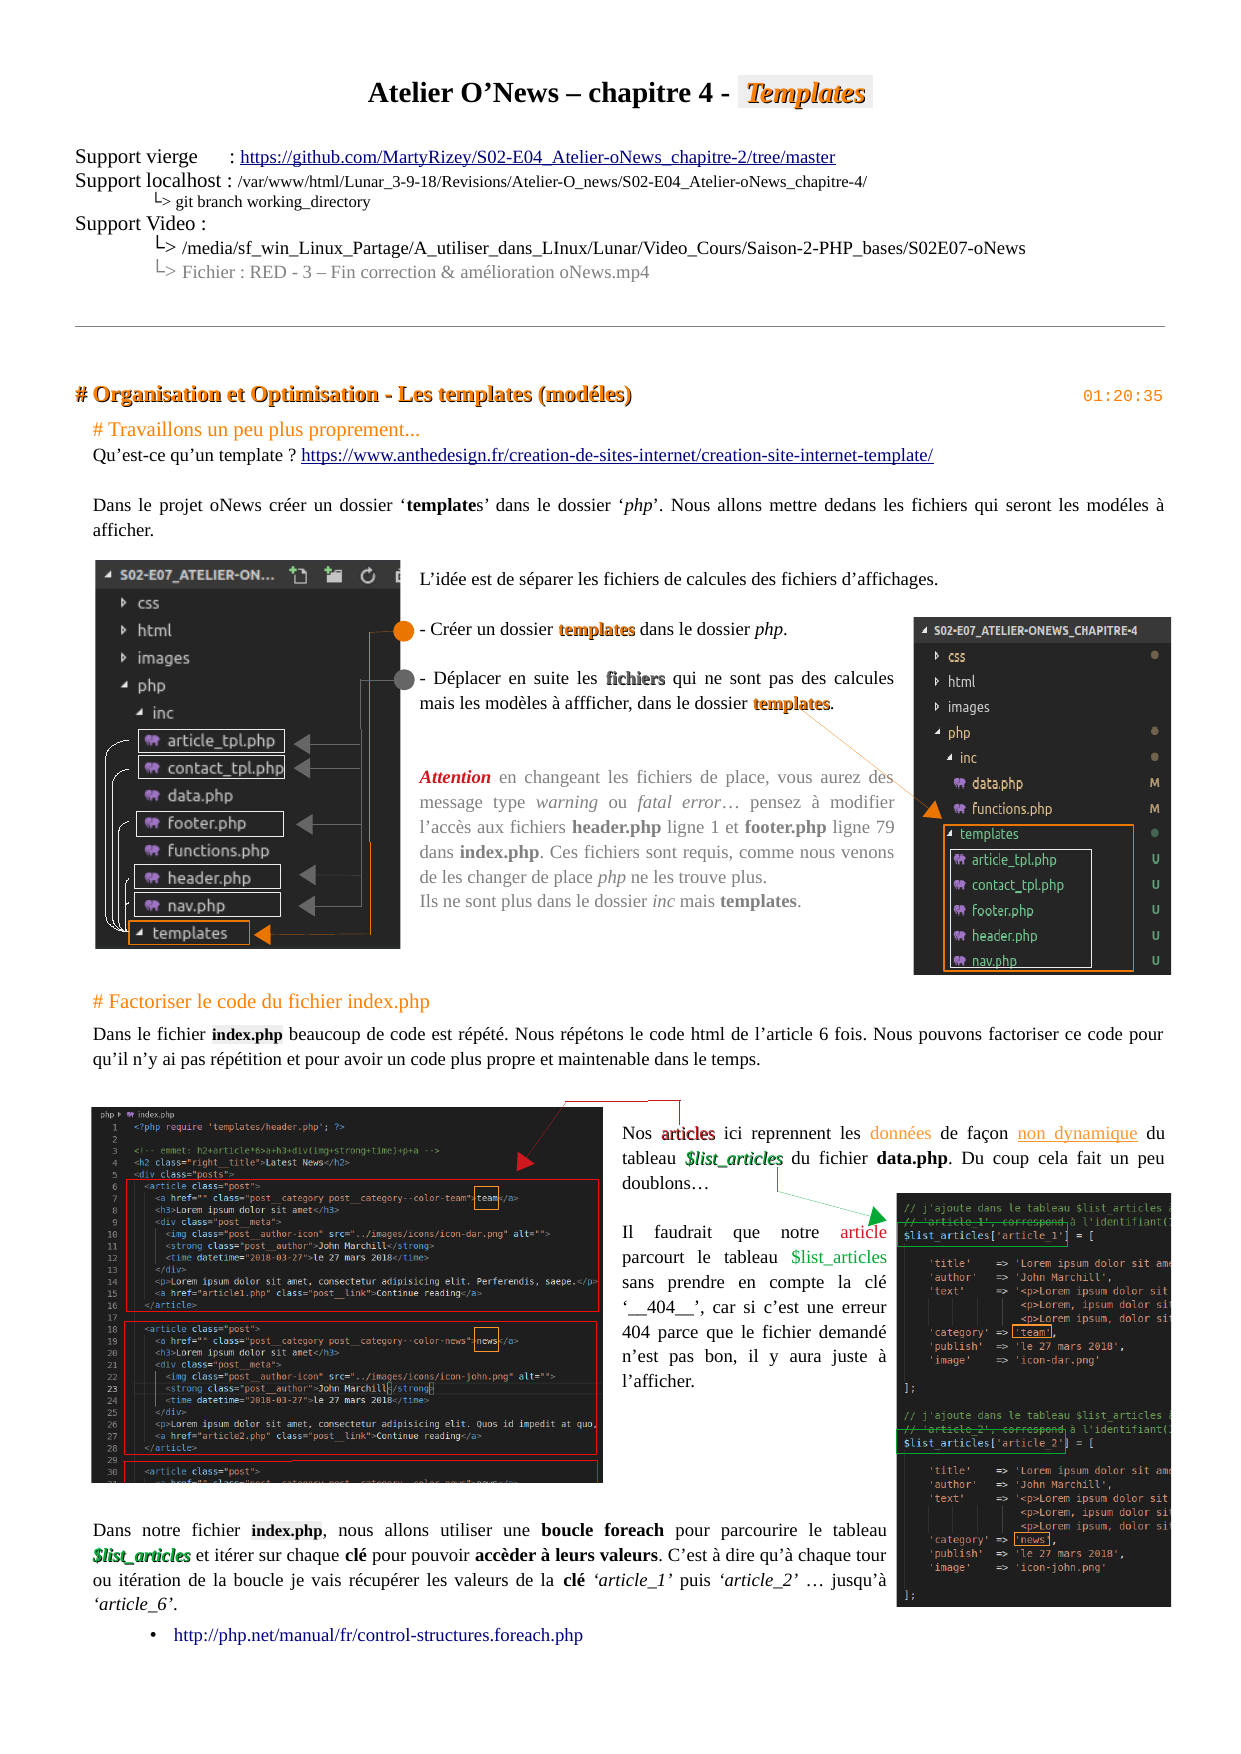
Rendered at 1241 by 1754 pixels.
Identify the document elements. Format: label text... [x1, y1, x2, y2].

text Dans notre fichier index.php, nous allons utiliser une boucle foreach pour parcourire le tableau $list_articles et itérer sur chaque clé pour pouvoir accèder à leurs valeurs. C’est à dire qu’à chaque tour ou itération de la boucle je vais récupérer les valeurs de la clé ‘article_1’ puis ‘article_2’ … jusqu’à ‘article_6’. [93, 1519, 1165, 1615]
text Nos articles ici reprennent les données de façon non dynamique du tableau $list_articles du fichier data.php. Du coup cela fait un peu doublons… [603, 1122, 1165, 1193]
text Support vierge : https://github.com/MartyRizey/S02-E04_Atelier-oNews_chapitre-2/tree/master [75, 143, 1165, 168]
picture [370, 632, 401, 680]
text Dans le fichier index.php beaucoup de code est répété. Nous répétons le code html de l’article 6 fois. Nous pouvons factoriser ce code pour qu’il n’y ai pas répétition et pour avoir un code plus propre et maintenable dans le temps. [93, 1023, 1165, 1069]
text └> /media/sf_win_Linux_Partage/A_utiliser_dans_LInux/Lunar/Video_Cours/Saison-2-PHP_bases/S02E07-oNews [75, 235, 1165, 259]
text Attention en changeant les fichiers de place, vous aurez des message type warning ou fatal error… pensez à modifier l’accès aux fichiers header.php ligne 1 et footer.php ligne 79 dans index.php. Ces fichiers sont requis, comme nous venons de les changer de place php ne les trouve plus. [401, 766, 913, 887]
picture [913, 617, 1172, 975]
text L’idée est de séparer les fichiers de calcules des fichiers d’affichages. [401, 568, 1165, 589]
text └> git branch working_directory [75, 192, 1165, 211]
text Atelier O’News – chapitre 4 - Templates [75, 75, 1165, 108]
text - Créer un dossier templates dans le dossier php. [401, 618, 913, 639]
picture [95, 560, 401, 949]
picture [91, 1107, 603, 1483]
text └> Fichier : RED - 3 – Fin correction & amélioration oNews.mp4 [75, 259, 1165, 283]
text Support localhost : /var/www/html/Lunar_3-9-18/Revisions/Atelier-O_news/S02-E04_Atelier-oNews_chapitre-4/ [75, 168, 1165, 192]
text # Factoriser le code du fichier index.php [93, 989, 1165, 1013]
text Il faudrait que notre article parcourt le tableau $list_articles sans prendre en compte la clé ‘__404__’, car si c’est une erreur 404 parce que le fichier demandé n’est pas bon, il y aura juste à l’afficher. [603, 1221, 896, 1392]
text - Déplacer en suite les fichiers qui ne sont pas des calcules mais les modèles à affficher, dans le dossier templates. [401, 667, 913, 713]
picture [897, 1430, 1065, 1453]
text Dans le projet oNews créer un dossier ‘templates’ dans le dossier ‘php’. Nous allons mettre dedans les fichiers qui seront les modéles à afficher. [93, 494, 1165, 540]
text Support Video : [75, 211, 1165, 235]
text Qu’est-ce qu’un template ? https://www.anthedesign.fr/creation-de-sites-internet/creation-site-internet-template/ [93, 444, 1165, 466]
picture [896, 1193, 1172, 1607]
list http://php.net/manual/fr/control-structures.foreach.php [150, 1624, 1165, 1646]
text Ils ne sont plus dans le dossier inc mais templates. [401, 890, 913, 912]
text # Organisation et Optimisation - Les templates (modéles) 01:20:35 [75, 380, 1165, 407]
text # Travaillons un peu plus proprement... [93, 416, 1165, 441]
